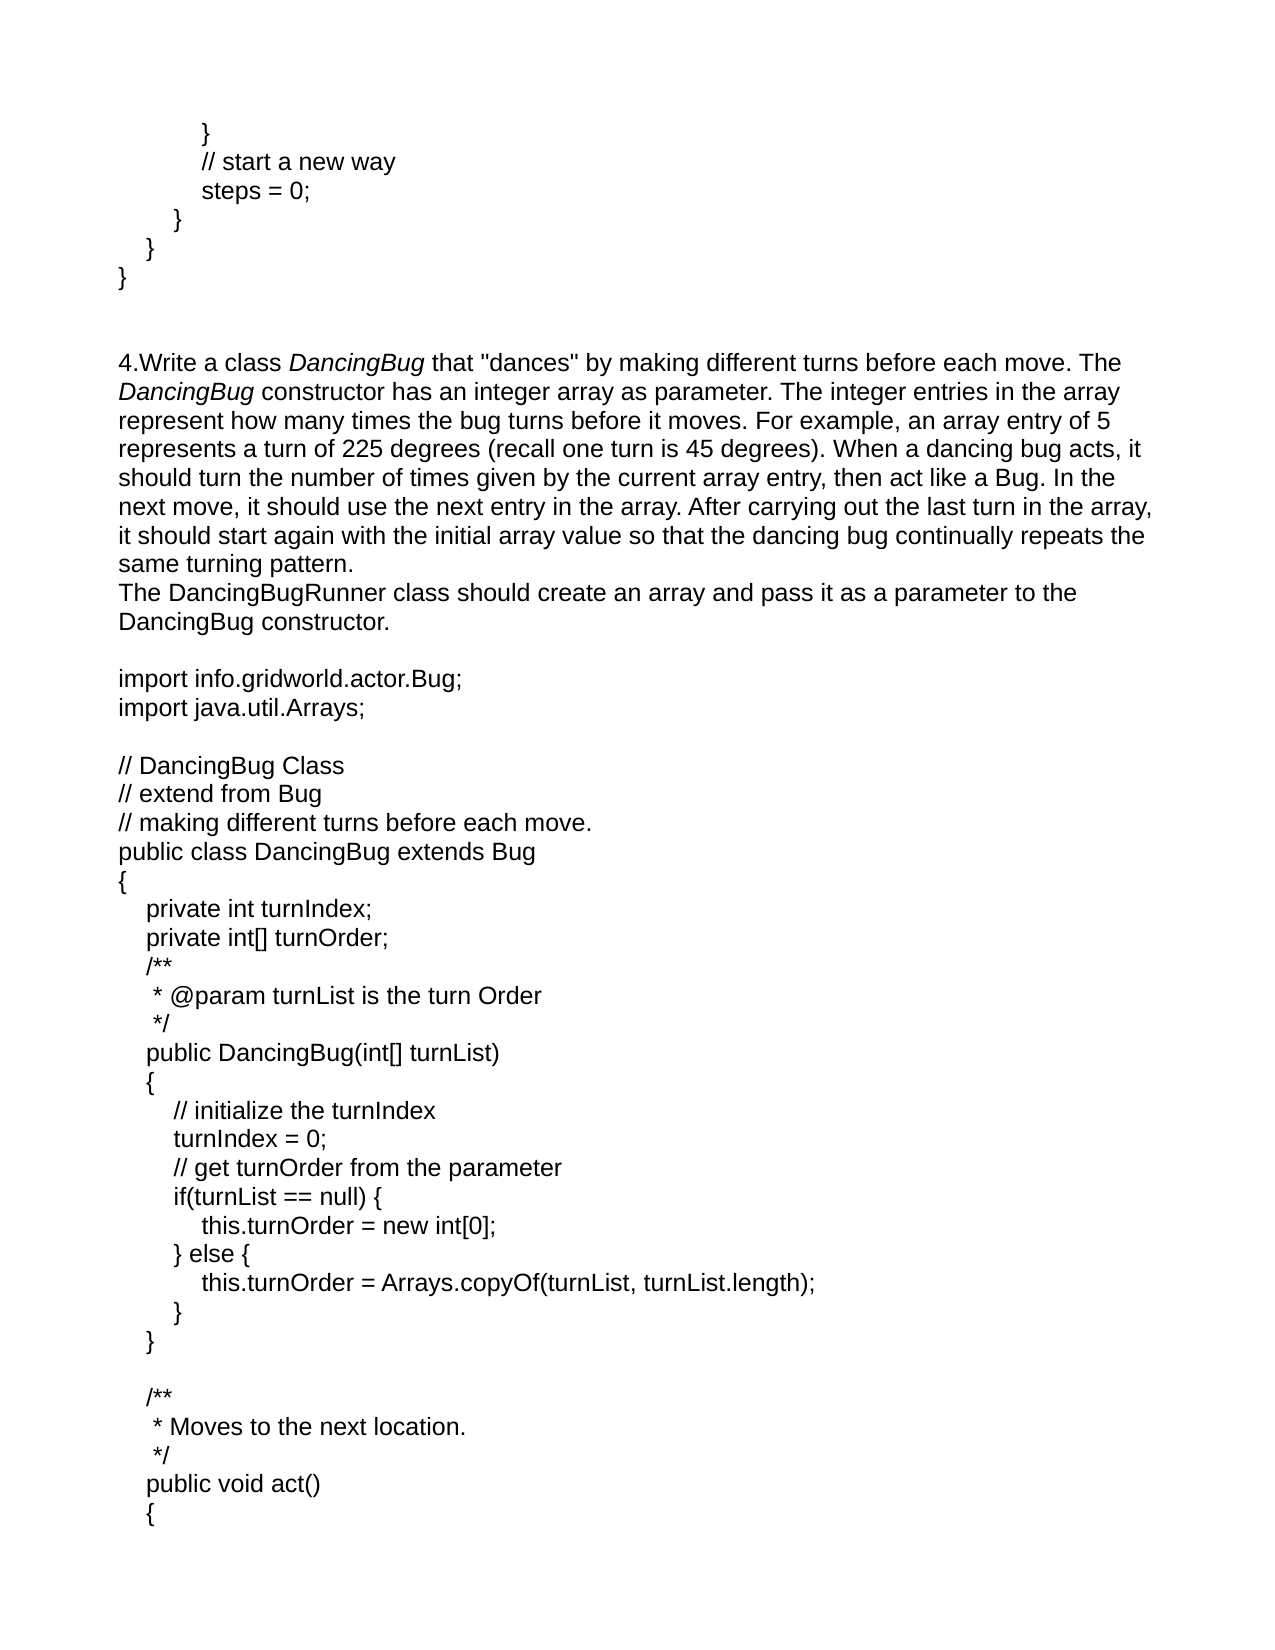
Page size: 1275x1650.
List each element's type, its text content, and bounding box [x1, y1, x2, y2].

text } else { [118, 1239, 1157, 1268]
text // get turnOrder from the parameter [118, 1153, 1157, 1182]
text import info.gridworld.actor.Bug; [118, 664, 1157, 693]
text // making different turns before each move. [118, 808, 1157, 837]
text private int[] turnOrder; [118, 923, 1157, 952]
text public class DancingBug extends Bug [118, 837, 1157, 866]
text * @param turnList is the turn Order [118, 981, 1157, 1009]
text if(turnList == null) { [118, 1182, 1157, 1211]
text } [118, 262, 1157, 291]
text } [118, 118, 1157, 147]
text { [118, 1067, 1157, 1096]
text } [118, 1326, 1157, 1354]
text // DancingBug Class [118, 751, 1157, 779]
text */ [118, 1009, 1157, 1038]
text // extend from Bug [118, 779, 1157, 808]
text import java.util.Arrays; [118, 693, 1157, 722]
text { [118, 866, 1157, 894]
text this.turnOrder = Arrays.copyOf(turnList, turnList.length); [118, 1268, 1157, 1297]
text private int turnIndex; [118, 894, 1157, 923]
text } [118, 1297, 1157, 1326]
text /** [118, 952, 1157, 981]
text // initialize the turnIndex [118, 1096, 1157, 1124]
text } [118, 204, 1157, 233]
text this.turnOrder = new int[0]; [118, 1211, 1157, 1239]
text public void act() [118, 1469, 1157, 1498]
text * Moves to the next location. [118, 1412, 1157, 1441]
text steps = 0; [118, 176, 1157, 204]
text /** [118, 1383, 1157, 1412]
text */ [118, 1441, 1157, 1469]
text } [118, 233, 1157, 262]
text 4.Write a class DancingBug that "dances" by making different turns before each move. The DancingBug constructor has an integer array as parameter. The integer entries in the array represent how many times the bug turns before it moves. For example, an array entry of 5 represents a turn of 225 degrees (recall one turn is 45 degrees). When a dancing bug acts, it should turn the number of times given by the current array entry, then act like a Bug. In the next move, it should use the next entry in the array. After carrying out the last turn in the array, it should start again with the initial array value so that the dancing bug continually repeats the same turning pattern. The DancingBugRunner class should create an array and pass it as a parameter to the DancingBug constructor. [118, 348, 1157, 636]
text turnIndex = 0; [118, 1124, 1157, 1153]
text // start a new way [118, 147, 1157, 176]
text { [118, 1498, 1157, 1527]
text public DancingBug(int[] turnList) [118, 1038, 1157, 1067]
